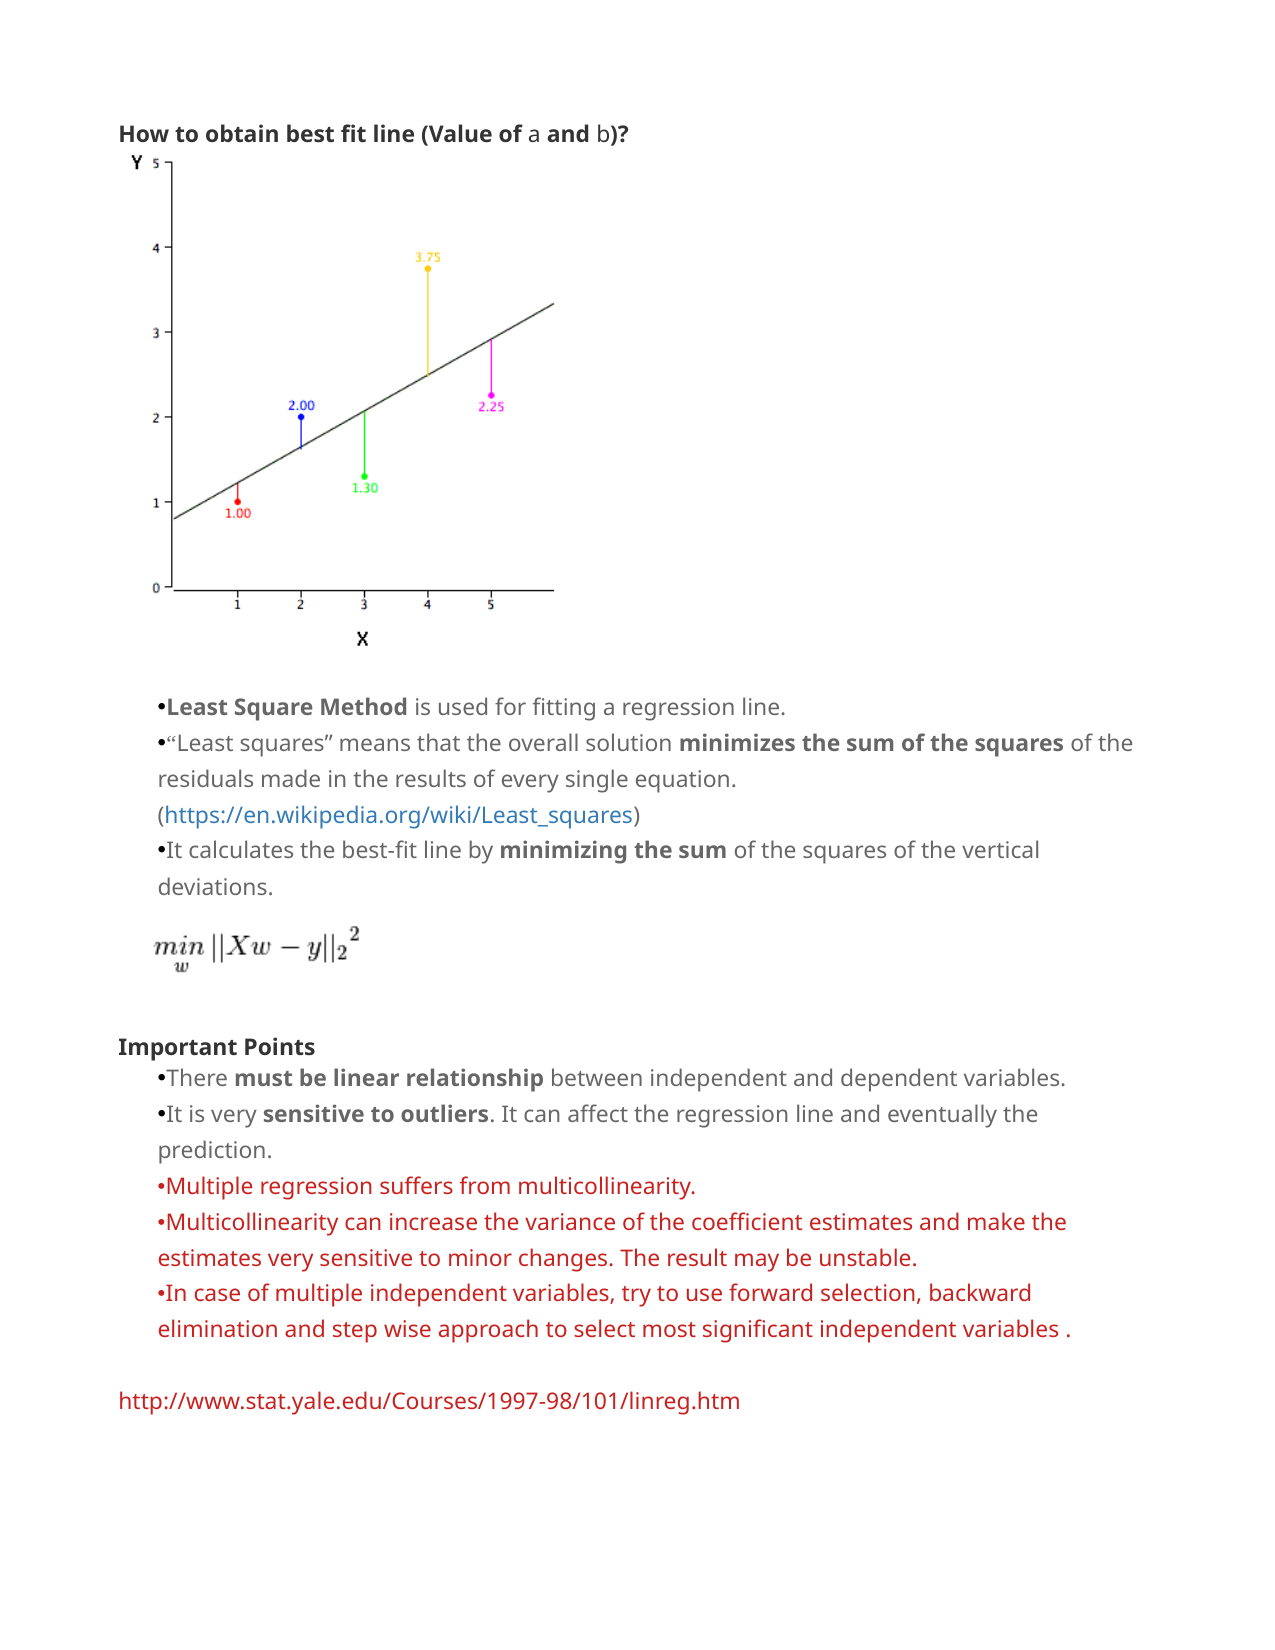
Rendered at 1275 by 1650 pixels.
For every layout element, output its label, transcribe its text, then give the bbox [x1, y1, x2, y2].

picture [118, 906, 417, 996]
list Multicollinearity can increase the variance of the coefficient estimates and make the estimates very sensitive to minor changes. The result may be unstable. [118, 1206, 1157, 1273]
subtitle How to obtain best fit line (Value of a and b)? [118, 118, 1157, 149]
text http://www.stat.yale.edu/Courses/1997-98/101/linreg.htm [118, 1385, 1157, 1416]
list In case of multiple independent variables, try to use forward selection, backward elimination and step wise approach to select most significant independent variables . [118, 1277, 1157, 1344]
list “Least squares” means that the overall solution minimizes the sum of the squares of the residuals made in the results of every single equation. (https://en.wikipedia.org/wiki/Least_squares) [118, 727, 1157, 830]
list There must be linear relationship between independent and dependent variables. [118, 1062, 1157, 1093]
list It calculates the best-fit line by minimizing the sum of the squares of the vertical deviations. [118, 834, 1157, 902]
list Least Square Method is used for fitting a regression line. [118, 691, 1157, 722]
list Multiple regression suffers from multicollinearity. [118, 1169, 1157, 1201]
subtitle Important Points [118, 1031, 1157, 1062]
list It is very sensitive to outliers. It can affect the regression line and eventually the prediction. [118, 1098, 1157, 1165]
picture [118, 149, 590, 656]
